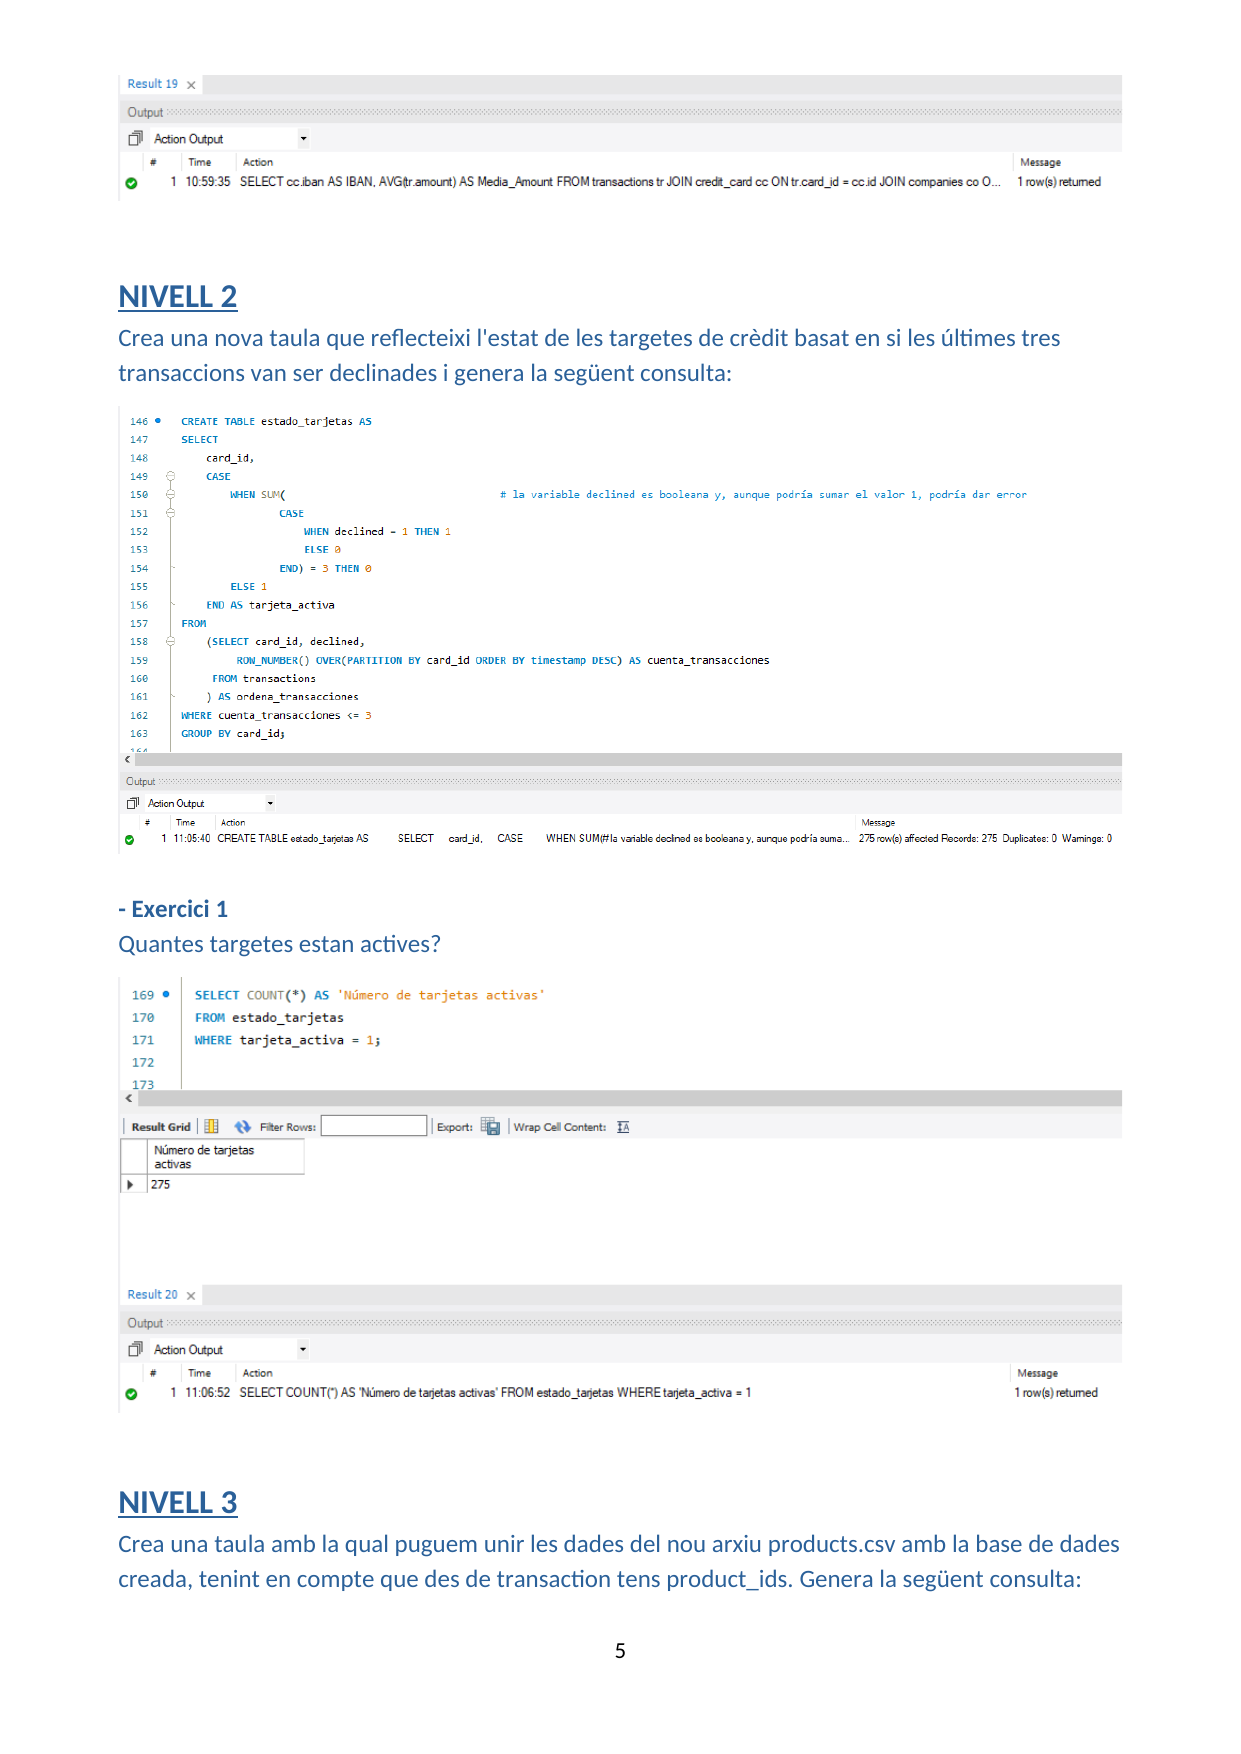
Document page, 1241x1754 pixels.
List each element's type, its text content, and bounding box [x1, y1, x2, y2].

text Crea una taula amb la qual puguem unir les dades del nou arxiu products.csv amb la base de dades creada, tenint en compte que des de transaction tens product_ids. Genera la següent consulta: [118, 1528, 1122, 1593]
text NIVELL 2 [118, 275, 1122, 316]
picture [118, 75, 1123, 201]
picture [118, 406, 1123, 854]
text Quantes targetes estan actives? [118, 928, 1122, 959]
text Crea una nova taula que reflecteixi l'estat de les targetes de crèdit basat en si les últimes tres transaccions van ser declinades i genera la següent consulta: [118, 322, 1122, 387]
text NIVELL 3 [118, 1481, 1122, 1522]
picture [118, 977, 1123, 1413]
subtitle - Exercici 1 [118, 893, 1122, 924]
